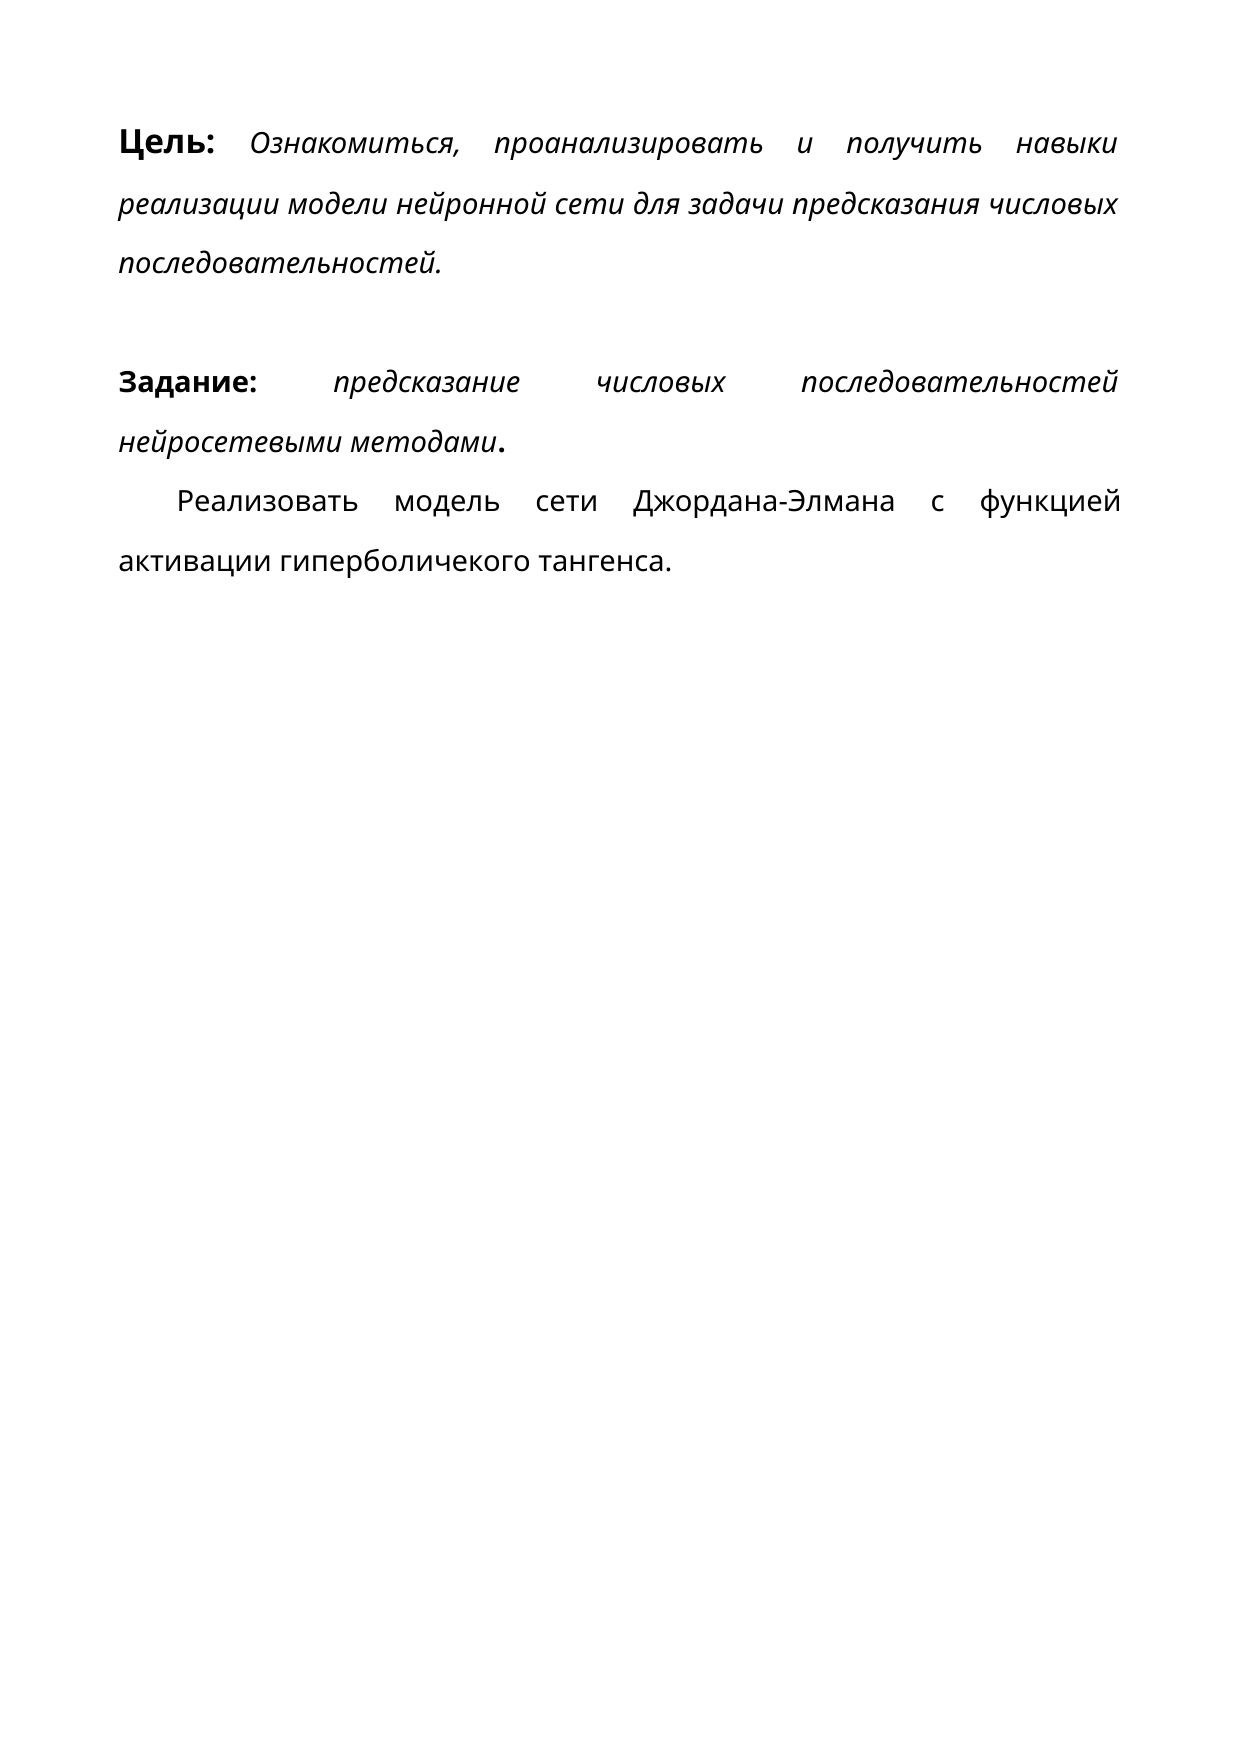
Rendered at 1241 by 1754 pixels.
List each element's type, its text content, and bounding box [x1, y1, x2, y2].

text Реализовать модель сети Джордана-Элмана с функцией активации гиперболичекого тангенса. [118, 481, 1122, 580]
text Задание: предсказание числовых последовательностей нейросетевыми методами. [118, 362, 1122, 461]
text Цель: Ознакомиться, проанализировать и получить навыки реализации модели нейронной сети для задачи предсказания числовых последовательностей. [118, 118, 1122, 282]
